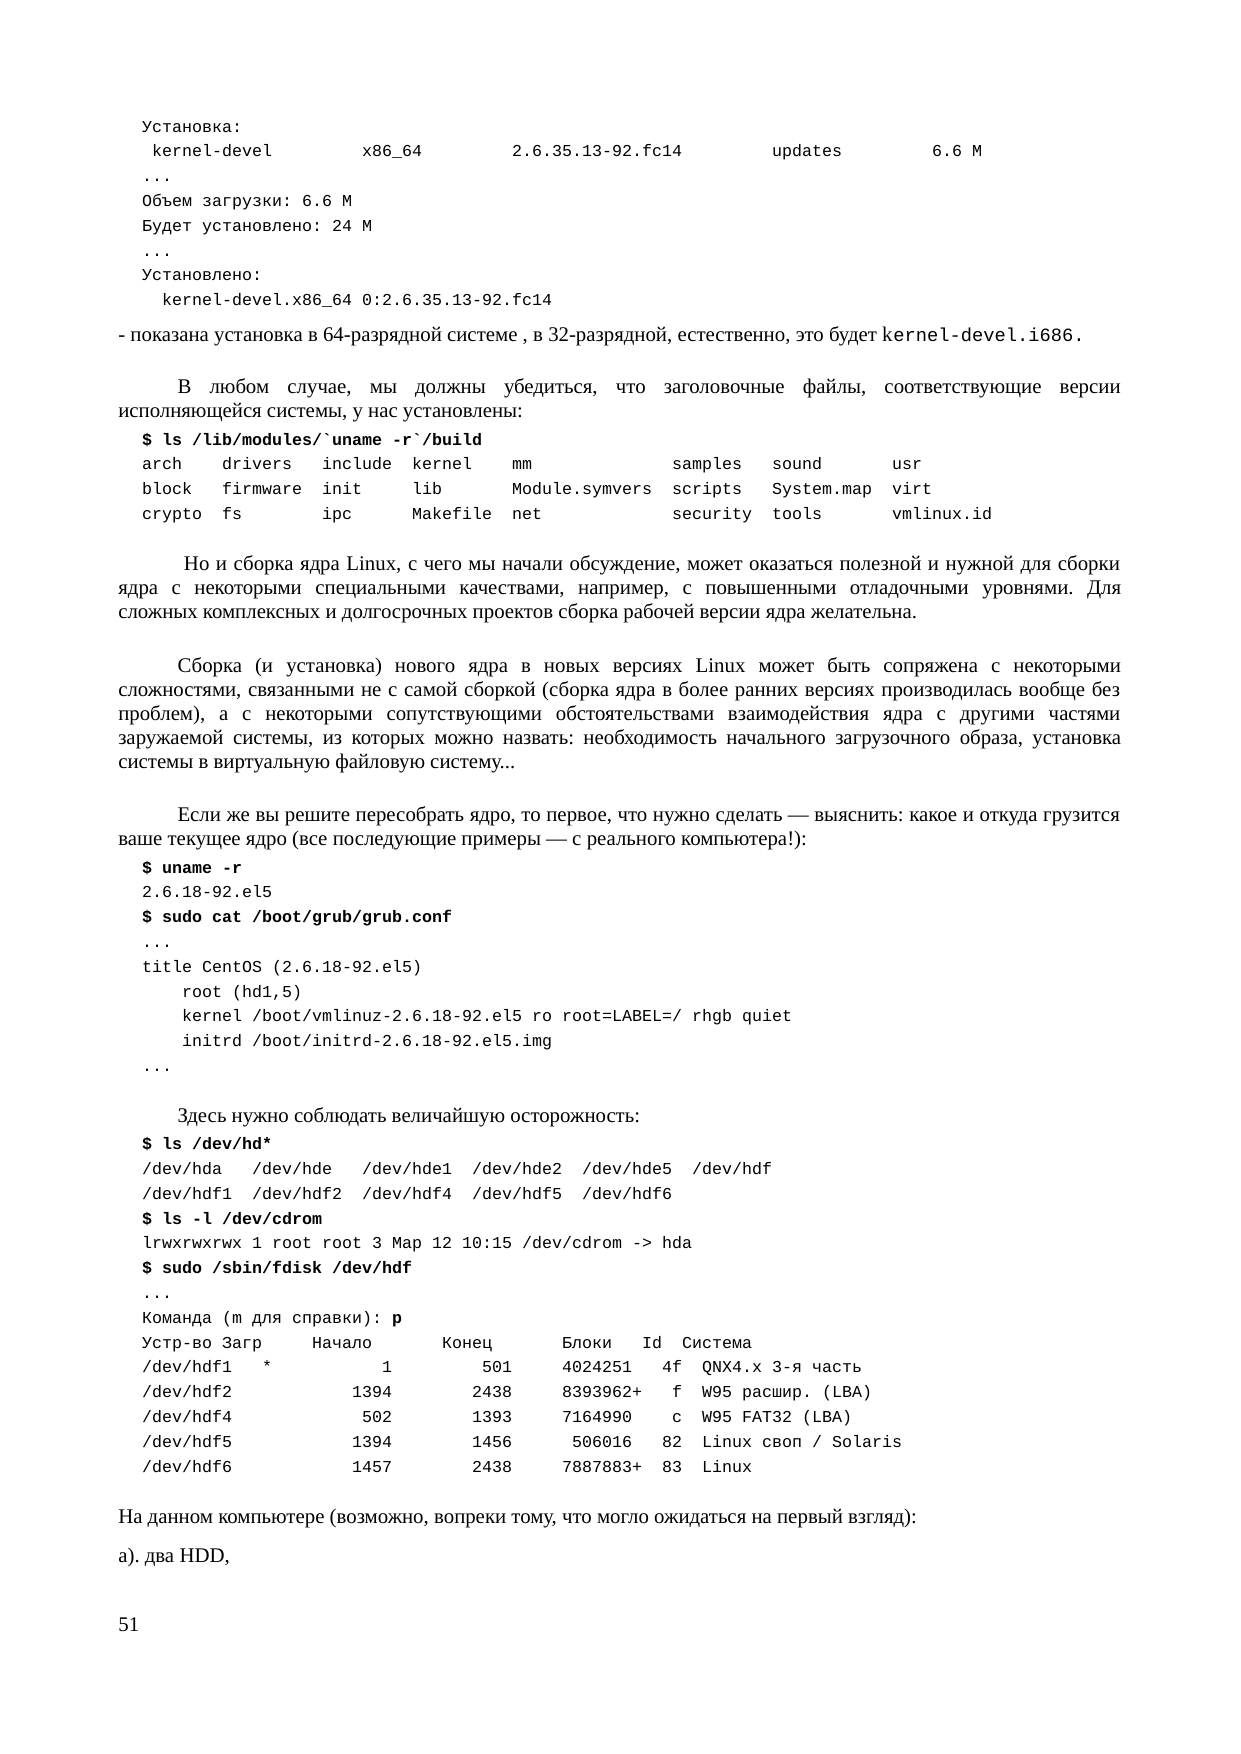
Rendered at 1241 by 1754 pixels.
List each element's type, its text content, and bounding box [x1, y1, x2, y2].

text title CentOS (2.6.18-92.el5) [142, 958, 1122, 977]
text $ ls -l /dev/cdrom [142, 1210, 1122, 1229]
text Команда (m для справки): p [142, 1309, 1122, 1328]
text initrd /boot/initrd-2.6.18-92.el5.img [142, 1033, 1122, 1052]
text ... [142, 1058, 1122, 1076]
text $ ls /lib/modules/`uname -r`/build [142, 431, 1122, 450]
text root (hd1,5) [142, 983, 1122, 1002]
text ... [142, 934, 1122, 952]
text Установлено: [142, 267, 1122, 286]
text arch drivers include kernel mm samples sound usr [142, 456, 1122, 475]
text kernel /boot/vmlinuz-2.6.18-92.el5 ro root=LABEL=/ rhgb quiet [142, 1008, 1122, 1027]
text ... [142, 1285, 1122, 1303]
text Устр-во Загр Начало Конец Блоки Id Система [142, 1334, 1122, 1353]
text - показана установка в 64-разрядной системе , в 32-разрядной, естественно, это будет kernel-devel.i686. [118, 322, 1122, 347]
text crypto fs ipc Makefile net security tools vmlinux.id [142, 505, 1122, 524]
text В любом случае, мы должны убедиться, что заголовочные файлы, соответствующие версии исполняющейся системы, у нас установлены: [118, 374, 1122, 422]
text /dev/hdf1 * 1 501 4024251 4f QNX4.x 3-я часть [142, 1359, 1122, 1378]
text /dev/hdf2 1394 2438 8393962+ f W95 расшир. (LBA) [142, 1384, 1122, 1403]
text kernel-devel.x86_64 0:2.6.35.13-92.fc14 [142, 292, 1122, 311]
text ... [142, 168, 1122, 187]
text Объем загрузки: 6.6 M [142, 192, 1122, 211]
text kernel-devel x86_64 2.6.35.13-92.fc14 updates 6.6 M [142, 143, 1122, 162]
text Но и сборка ядра Linux, с чего мы начали обсуждение, может оказаться полезной и нужной для сборки ядра с некоторыми специальными качествами, например, с повышенными отладочными уровнями. Для сложных комплексных и долгосрочных проектов сборка рабочей версии ядра желательна. [118, 551, 1122, 623]
text /dev/hda /dev/hde /dev/hde1 /dev/hde2 /dev/hde5 /dev/hdf [142, 1161, 1122, 1179]
text $ ls /dev/hd* [142, 1136, 1122, 1155]
text Установка: [142, 118, 1122, 137]
text Здесь нужно соблюдать величайшую осторожность: [118, 1103, 1122, 1127]
text Сборка (и установка) нового ядра в новых версиях Linux может быть сопряжена с некоторыми сложностями, связанными не с самой сборкой (сборка ядра в более ранних версиях производилась вообще без проблем), а с некоторыми сопутствующими обстоятельствами взаимодействия ядра с другими частями заружаемой системы, из которых можно назвать: необходимость начального загрузочного образа, установка системы в виртуальную файловую систему... [118, 652, 1122, 773]
text /dev/hdf6 1457 2438 7887883+ 83 Linux [142, 1458, 1122, 1477]
text /dev/hdf1 /dev/hdf2 /dev/hdf4 /dev/hdf5 /dev/hdf6 [142, 1186, 1122, 1204]
text На данном компьютере (возможно, вопреки тому, что могло ожидаться на первый взгляд): [118, 1504, 1122, 1528]
text $ uname -r [142, 859, 1122, 878]
text 2.6.18-92.el5 [142, 884, 1122, 903]
text Если же вы решите пересобрать ядро, то первое, что нужно сделать — выяснить: какое и откуда грузится ваше текущее ядро (все последующие примеры — с реального компьютера!): [118, 802, 1122, 850]
text а). два HDD, [118, 1542, 1122, 1567]
text lrwxrwxrwx 1 root root 3 Мар 12 10:15 /dev/cdrom -> hda [142, 1235, 1122, 1254]
text /dev/hdf5 1394 1456 506016 82 Linux своп / Solaris [142, 1433, 1122, 1452]
text ... [142, 242, 1122, 261]
text $ sudo /sbin/fdisk /dev/hdf [142, 1260, 1122, 1279]
text Будет установлено: 24 M [142, 217, 1122, 236]
text $ sudo cat /boot/grub/grub.conf [142, 909, 1122, 928]
text /dev/hdf4 502 1393 7164990 c W95 FAT32 (LBA) [142, 1409, 1122, 1427]
text block firmware init lib Module.symvers scripts System.map virt [142, 481, 1122, 499]
